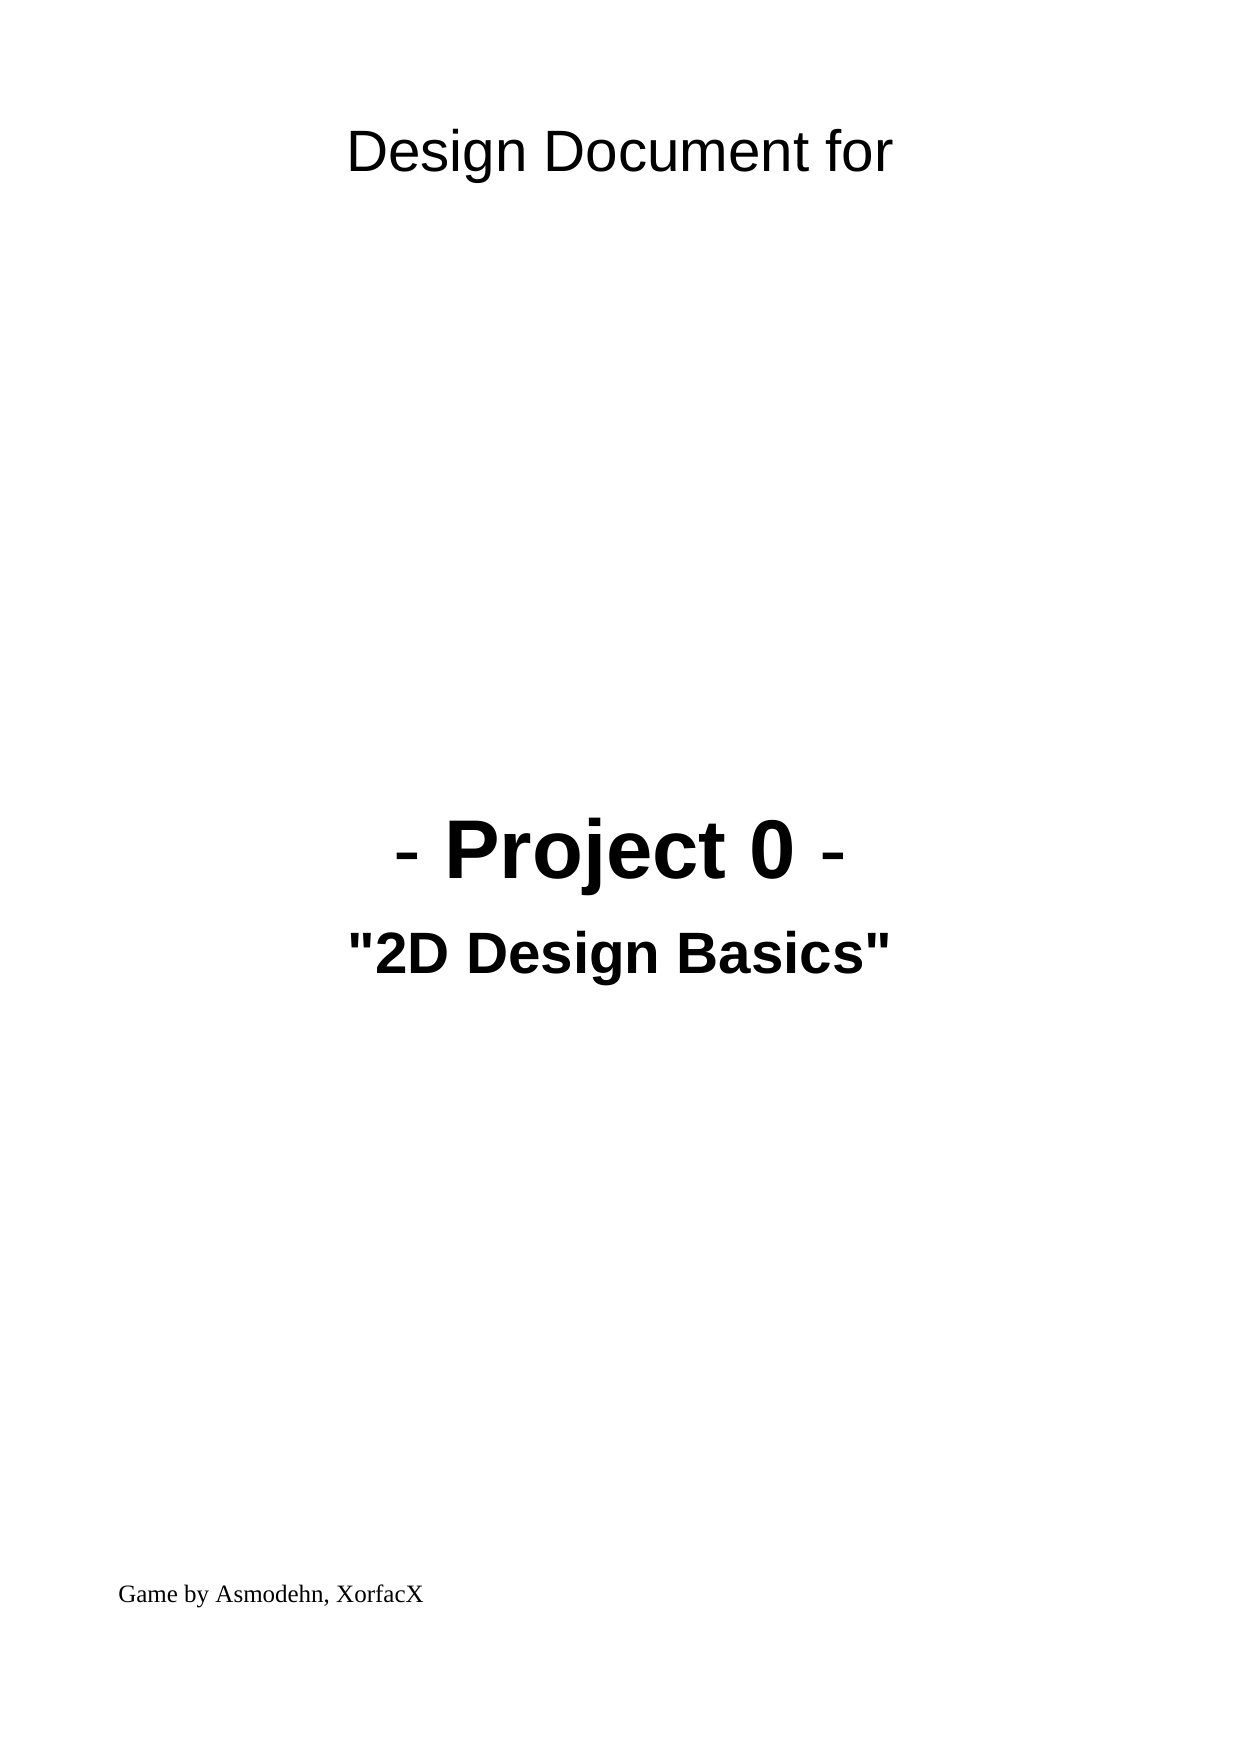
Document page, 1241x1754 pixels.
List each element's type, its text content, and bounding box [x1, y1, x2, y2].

text Game by Asmodehn, XorfacX [118, 1580, 1122, 1608]
subtitle "2D Design Basics" [118, 921, 1122, 986]
subtitle - Project 0 - [118, 803, 1122, 896]
subtitle Design Document for [118, 118, 1122, 183]
